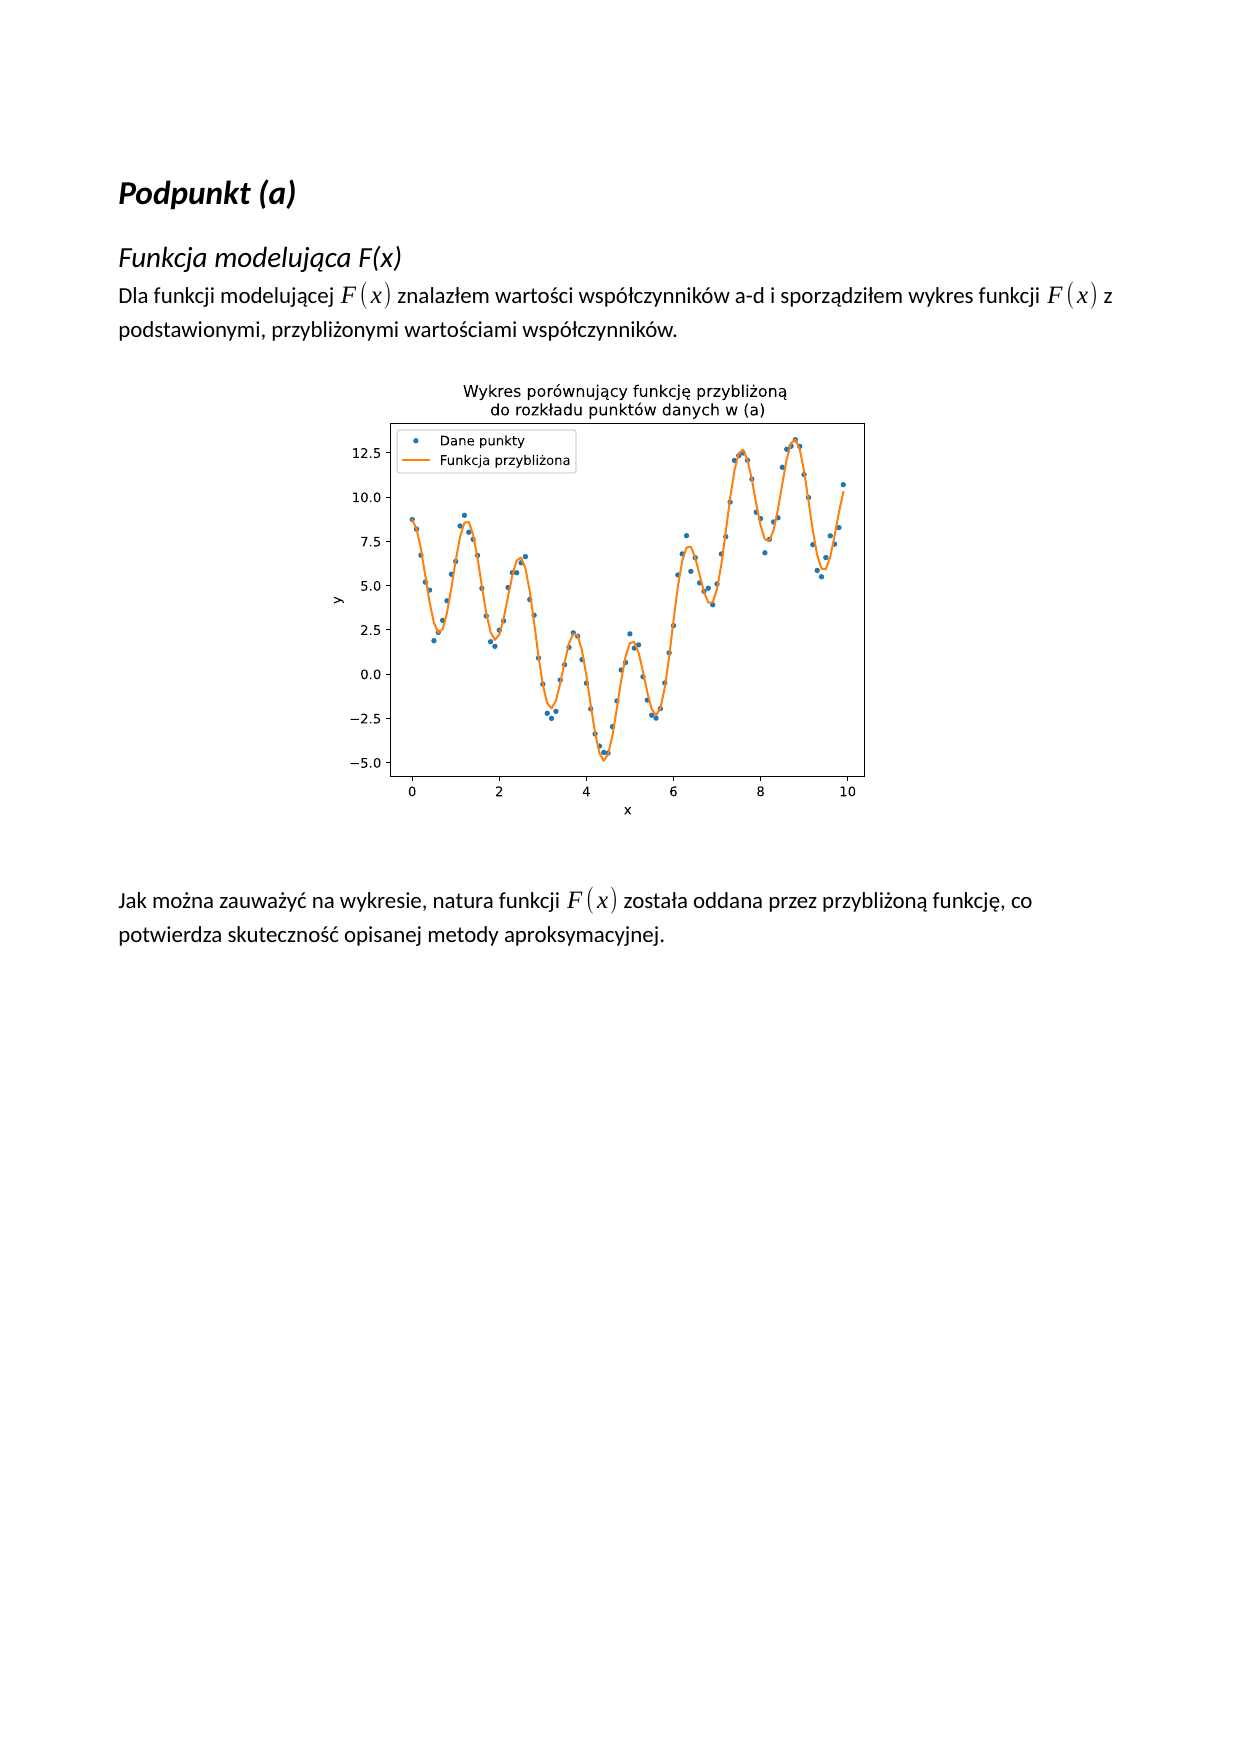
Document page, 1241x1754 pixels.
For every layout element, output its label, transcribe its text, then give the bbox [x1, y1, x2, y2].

text Dla funkcji modelującej znalazłem wartości współczynników a-d i sporządziłem wykres funkcji z podstawionymi, przybliżonymi wartościami współczynników. [118, 281, 1122, 343]
text Funkcja modelująca F(x) [118, 239, 1122, 275]
text Podpunkt (a) [118, 172, 1122, 213]
text Jak można zauważyć na wykresie, natura funkcji została oddana przez przybliżoną funkcję, co potwierdza skuteczność opisanej metody aproksymacyjnej. [118, 886, 1122, 948]
